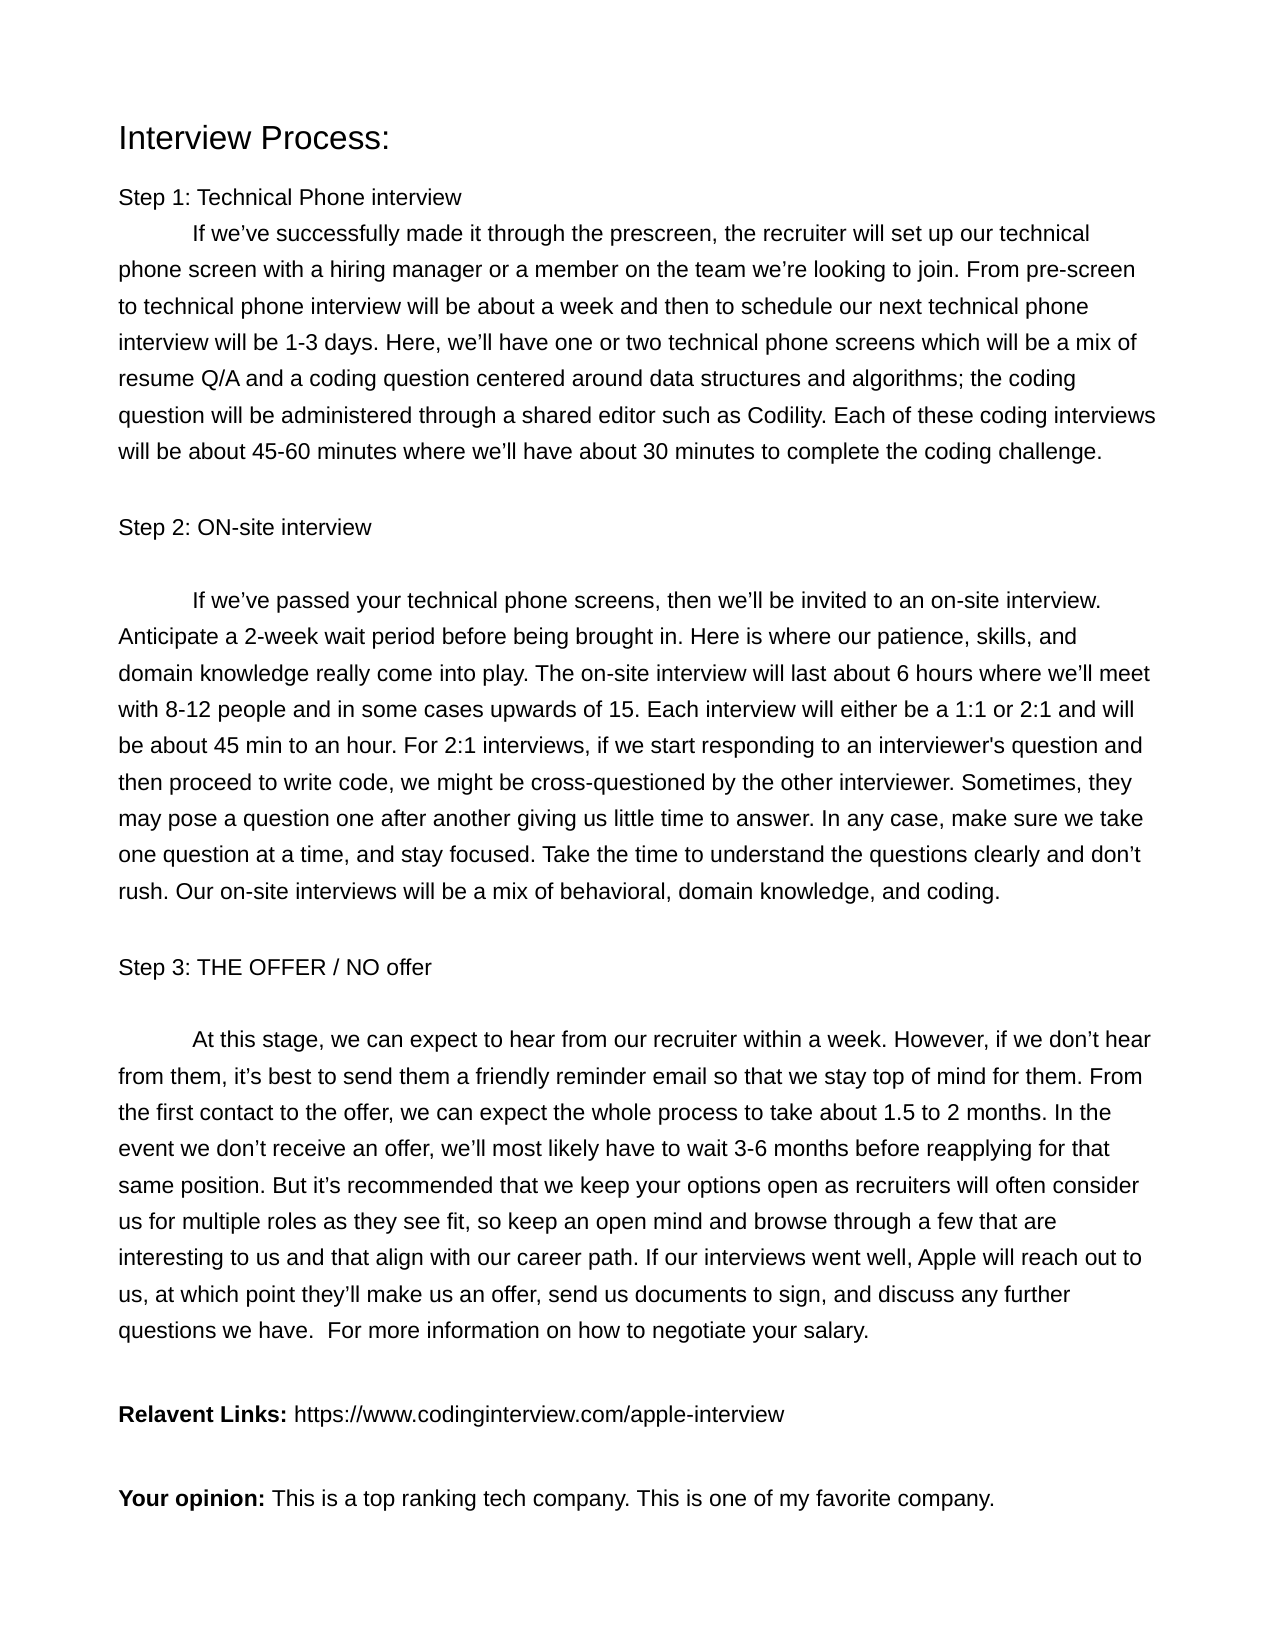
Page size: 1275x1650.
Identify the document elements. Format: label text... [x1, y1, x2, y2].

text If we’ve successfully made it through the prescreen, the recruiter will set up our technical phone screen with a hiring manager or a member on the team we’re looking to join. From pre-screen to technical phone interview will be about a week and then to schedule our next technical phone interview will be 1-3 days. Here, we’ll have one or two technical phone screens which will be a mix of resume Q/A and a coding question centered around data structures and algorithms; the coding question will be administered through a shared editor such as Codility. Each of these coding interviews will be about 45-60 minutes where we’ll have about 30 minutes to complete the coding challenge. [118, 220, 1157, 464]
text Step 1: Technical Phone interview [118, 184, 1157, 210]
text If we’ve passed your technical phone screens, then we’ll be invited to an on-site interview. Anticipate a 2-week wait period before being brought in. Here is where our patience, skills, and domain knowledge really come into play. The on-site interview will last about 6 hours where we’ll meet with 8-12 people and in some cases upwards of 15. Each interview will either be a 1:1 or 2:1 and will be about 45 min to an hour. For 2:1 interviews, if we start responding to an interviewer's question and then proceed to write code, we might be cross-questioned by the other interviewer. Sometimes, they may pose a question one after another giving us little time to answer. In any case, make sure we take one question at a time, and stay focused. Take the time to understand the questions clearly and don’t rush. Our on-site interviews will be a mix of behavioral, domain knowledge, and coding. [118, 587, 1157, 904]
text Your opinion: This is a top ranking tech company. This is one of my favorite company. [118, 1485, 1157, 1511]
text Step 2: ON-site interview [118, 514, 1157, 540]
text Step 3: THE OFFER / NO offer [118, 953, 1157, 980]
text Relavent Links: https://www.codinginterview.com/apple-interview [118, 1401, 1157, 1427]
text At this stage, we can expect to hear from our recruiter within a week. However, if we don’t hear from them, it’s best to send them a friendly reminder email so that we stay top of mind for them. From the first contact to the offer, we can expect the whole process to take about 1.5 to 2 months. In the event we don’t receive an offer, we’ll most likely have to wait 3-6 months before reapplying for that same position. But it’s recommended that we keep your options open as recruiters will often consider us for multiple roles as they see fit, so keep an open mind and browse through a few that are interesting to us and that align with our career path. If our interviews went well, Apple will reach out to us, at which point they’ll make us an offer, send us documents to sign, and discuss any further questions we have. ​ For more information on how to negotiate your salary. [118, 1026, 1157, 1343]
subtitle Interview Process: [118, 118, 1157, 157]
